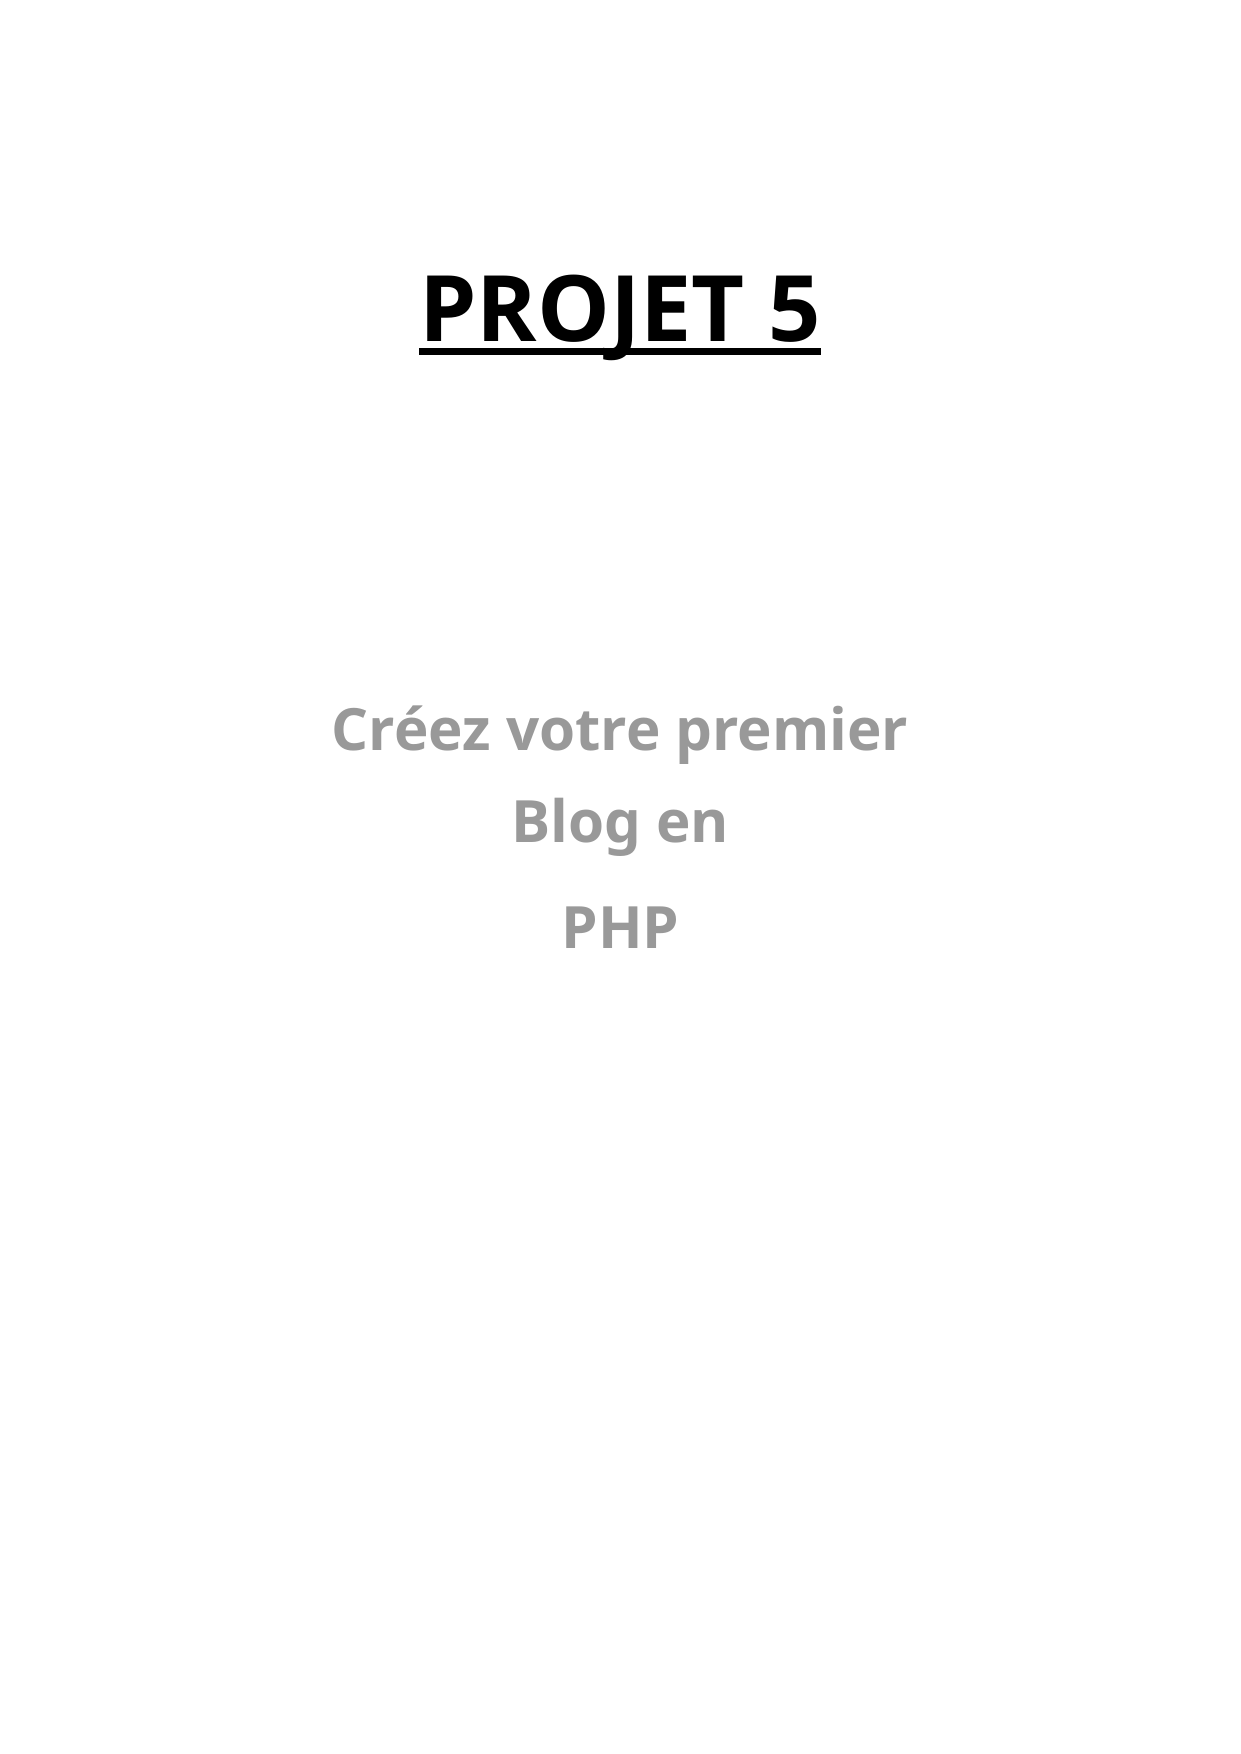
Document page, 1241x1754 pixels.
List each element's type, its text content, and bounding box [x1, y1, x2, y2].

text PROJET 5 [118, 243, 1122, 368]
text Blog en [118, 780, 1122, 859]
text PHP [118, 886, 1122, 965]
subtitle Créez votre premier [118, 688, 1122, 767]
